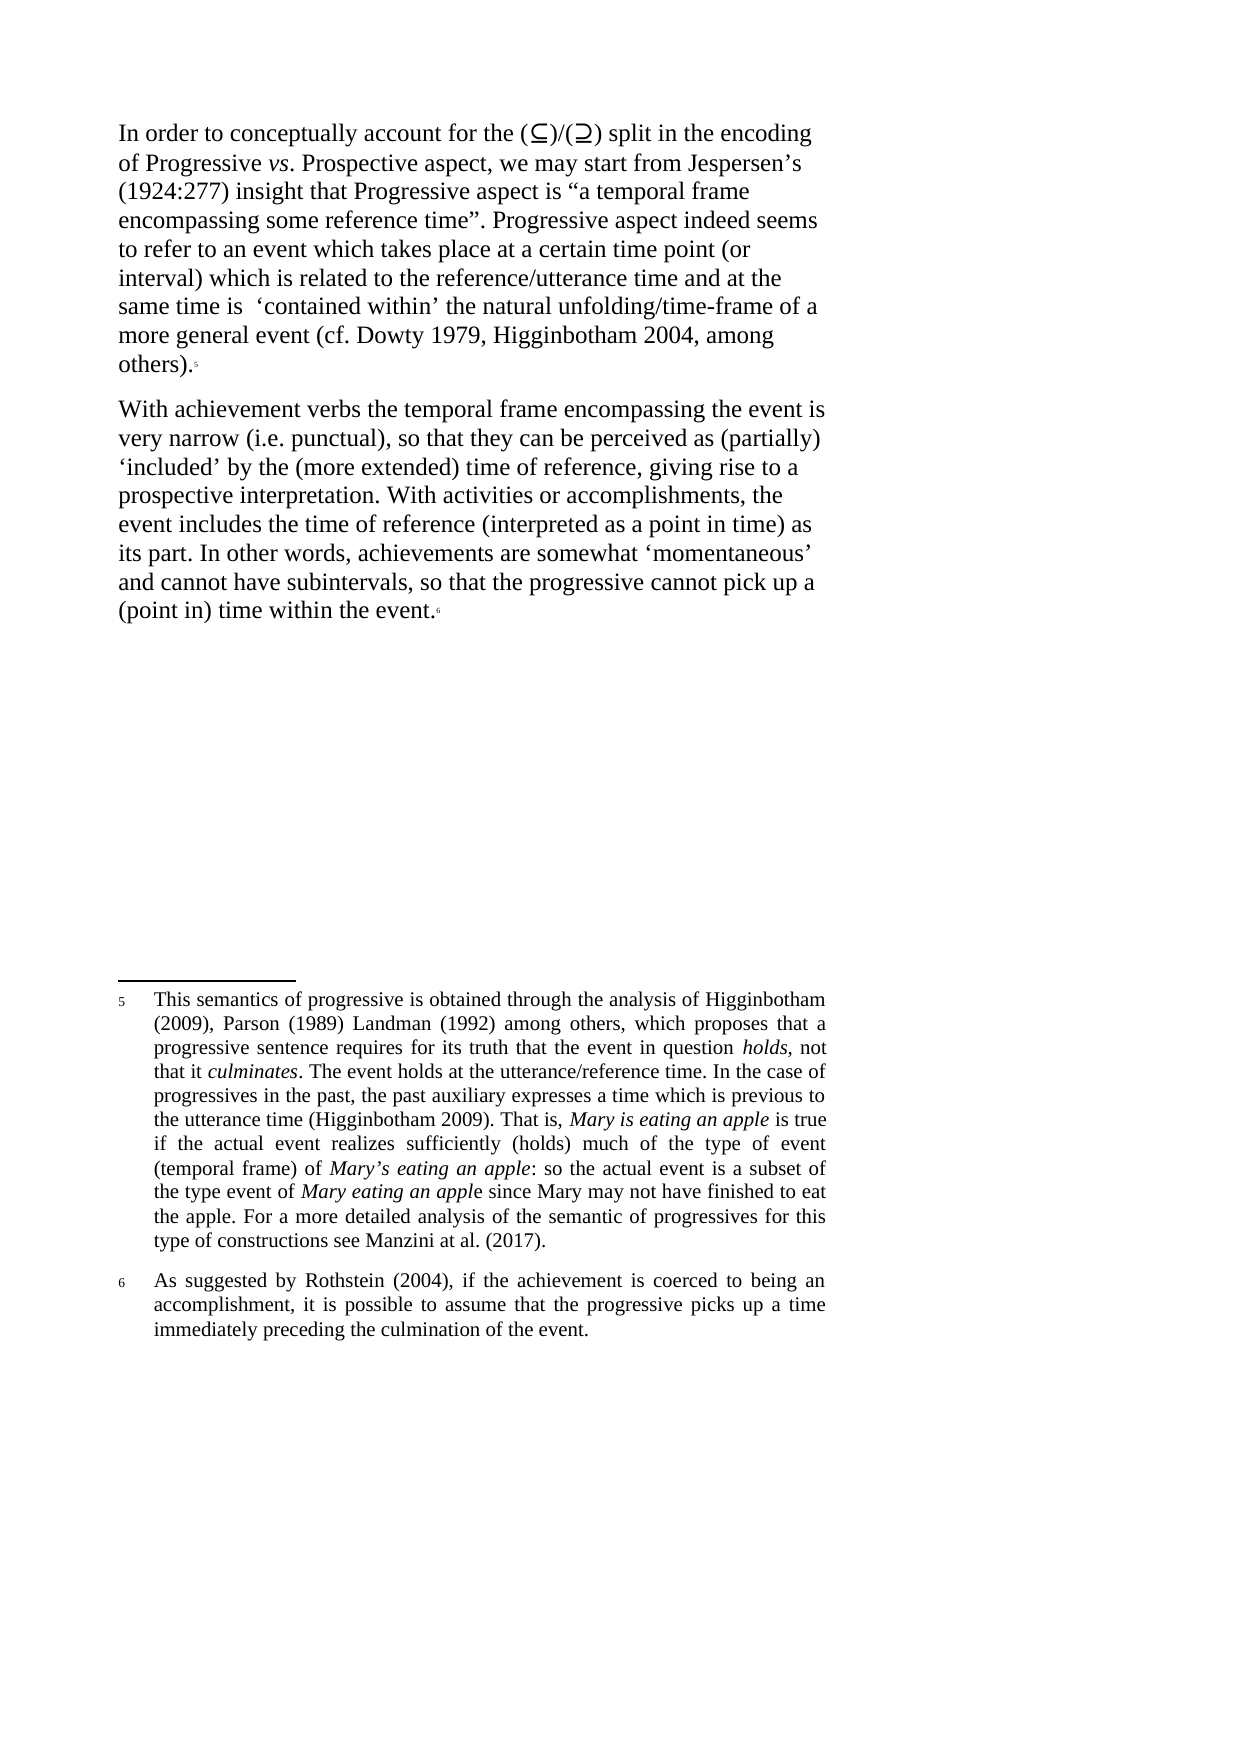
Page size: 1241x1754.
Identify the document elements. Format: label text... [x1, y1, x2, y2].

text This semantics of progressive is obtained through the analysis of Higginbotham (2009), Parson (1989) Landman (1992) among others, which proposes that a progressive sentence requires for its truth that the event in question holds, not that it culminates. The event holds at the utterance/reference time. In the case of progressives in the past, the past auxiliary expresses a time which is previous to the utterance time (Higginbotham 2009). That is, Mary is eating an apple is true if the actual event realizes sufficiently (holds) much of the type of event (temporal frame) of Mary’s eating an apple: so the actual event is a subset of the type event of Mary eating an apple since Mary may not have finished to eat the apple. For a more detailed analysis of the semantic of progressives for this type of constructions see Manzini at al. (2017). [118, 987, 827, 1252]
text With achievement verbs the temporal frame encompassing the event is very narrow (i.e. punctual), so that they can be perceived as (partially) ‘included’ by the (more extended) time of reference, giving rise to a prospective interpretation. With activities or accomplishments, the event includes the time of reference (interpreted as a point in time) as its part. In other words, achievements are somewhat ‘momentaneous’ and cannot have subintervals, so that the progressive cannot pick up a (point in) time within the event. [118, 394, 827, 624]
text As suggested by Rothstein (2004), if the achievement is coerced to being an accomplishment, it is possible to assume that the progressive picks up a time immediately preceding the culmination of the event. [118, 1268, 827, 1341]
text In order to conceptually account for the (⊆)/(⊇) split in the encoding of Progressive vs. Prospective aspect, we may start from Jespersen’s (1924:277) insight that Progressive aspect is “a temporal frame encompassing some reference time”. Progressive aspect indeed seems to refer to an event which takes place at a certain time point (or interval) which is related to the reference/utterance time and at the same time is ‘contained within’ the natural unfolding/time-frame of a more general event (cf. Dowty 1979, Higginbotham 2004, among others). [118, 118, 827, 378]
